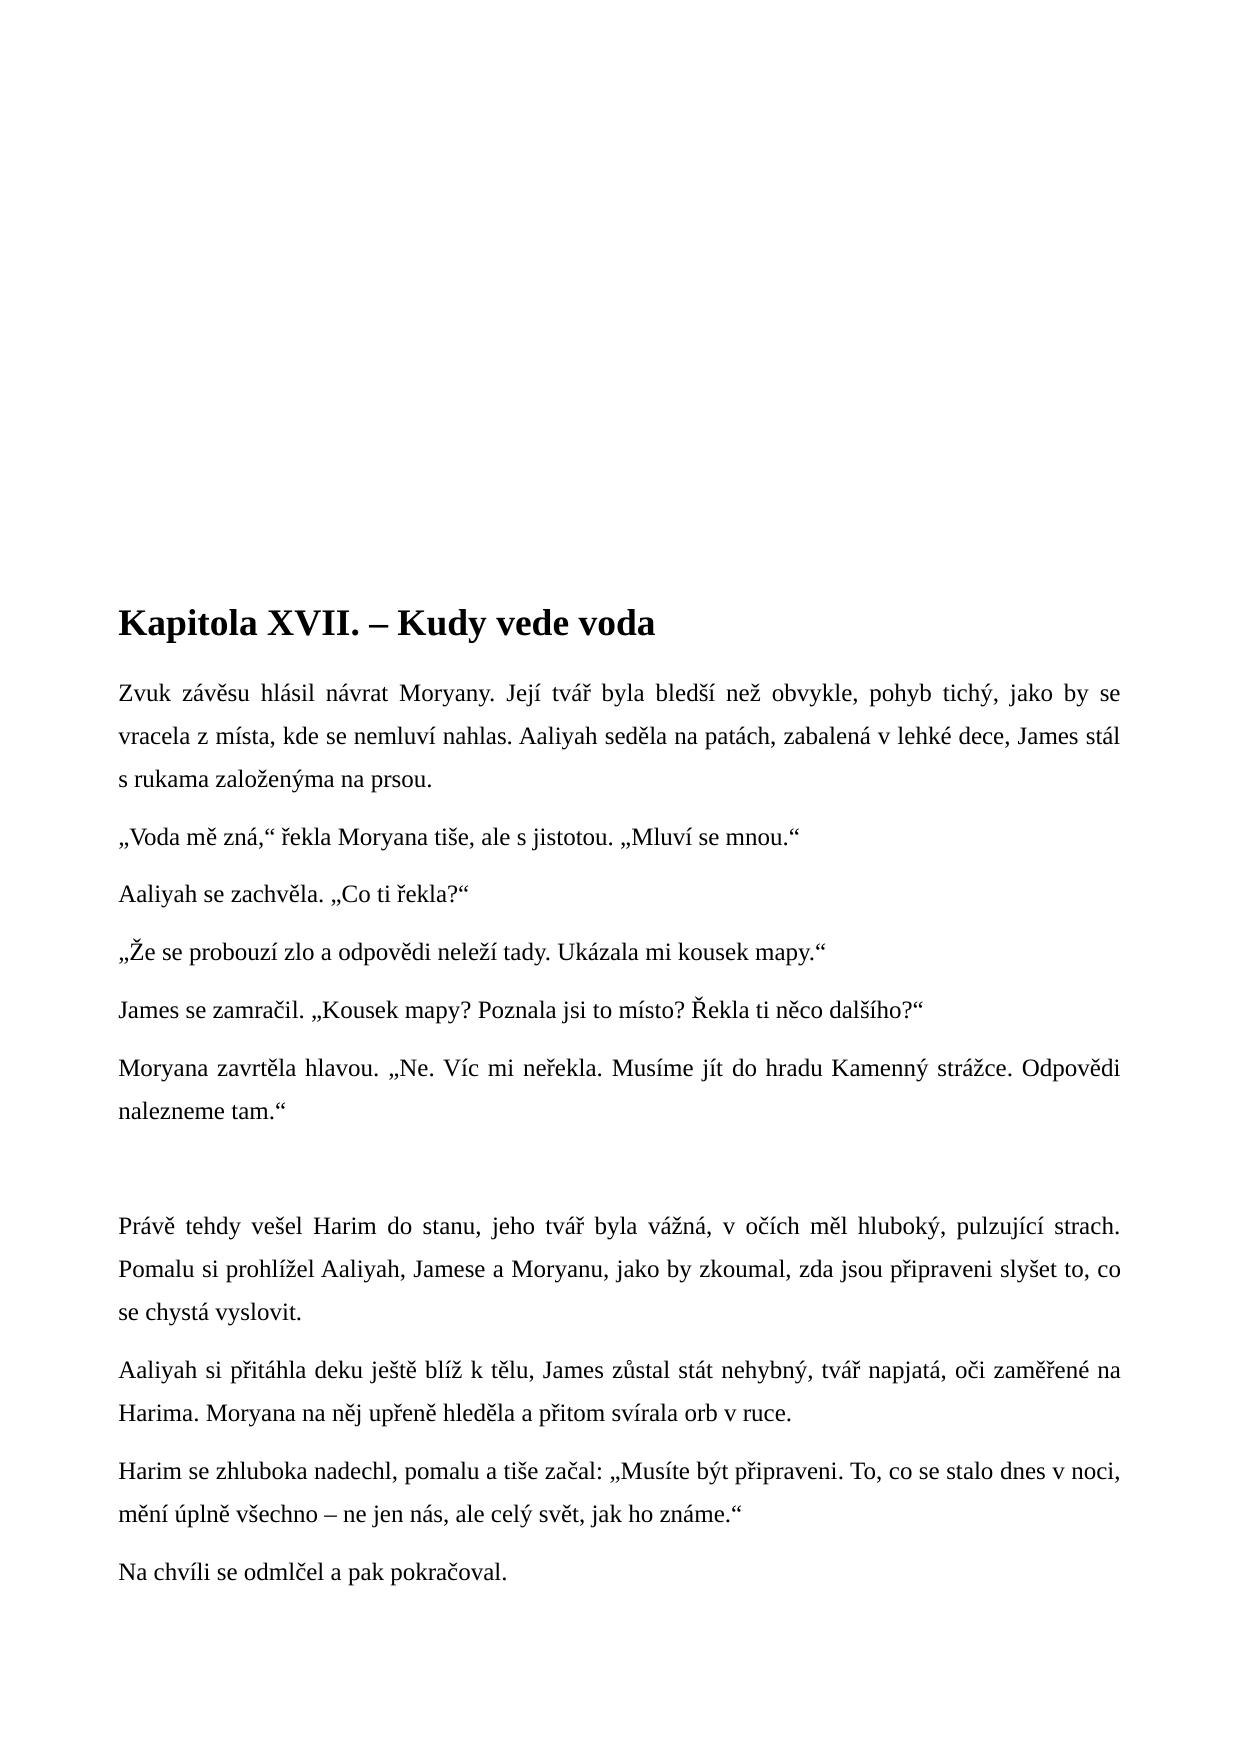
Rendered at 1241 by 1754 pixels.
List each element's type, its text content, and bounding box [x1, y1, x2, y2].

text Zvuk závěsu hlásil návrat Moryany. Její tvář byla bledší než obvykle, pohyb tichý, jako by se vracela z místa, kde se nemluví nahlas. Aaliyah seděla na patách, zabalená v lehké dece, James stál s rukama založenýma na prsou. [118, 678, 1122, 793]
text „Že se probouzí zlo a odpovědi neleží tady. Ukázala mi kousek mapy.“ [118, 937, 1122, 966]
text Aaliyah se zachvěla. „Co ti řekla?“ [118, 879, 1122, 908]
subtitle Kapitola XVII. – Kudy vede voda [118, 601, 1122, 644]
text Moryana zavrtěla hlavou. „Ne. Víc mi neřekla. Musíme jít do hradu Kamenný strážce. Odpovědi nalezneme tam.“ [118, 1053, 1122, 1124]
text Na chvíli se odmlčel a pak pokračoval. [118, 1557, 1122, 1586]
text „Voda mě zná,“ řekla Moryana tiše, ale s jistotou. „Mluví se mnou.“ [118, 822, 1122, 851]
text James se zamračil. „Kousek mapy? Poznala jsi to místo? Řekla ti něco dalšího?“ [118, 995, 1122, 1024]
text Právě tehdy vešel Harim do stanu, jeho tvář byla vážná, v očích měl hluboký, pulzující strach. Pomalu si prohlížel Aaliyah, Jamese a Moryanu, jako by zkoumal, zda jsou připraveni slyšet to, co se chystá vyslovit. [118, 1211, 1122, 1326]
text Aaliyah si přitáhla deku ještě blíž k tělu, James zůstal stát nehybný, tvář napjatá, oči zaměřené na Harima. Moryana na něj upřeně hleděla a přitom svírala orb v ruce. [118, 1355, 1122, 1427]
text Harim se zhluboka nadechl, pomalu a tiše začal: „Musíte být připraveni. To, co se stalo dnes v noci, mění úplně všechno – ne jen nás, ale celý svět, jak ho známe.“ [118, 1456, 1122, 1528]
